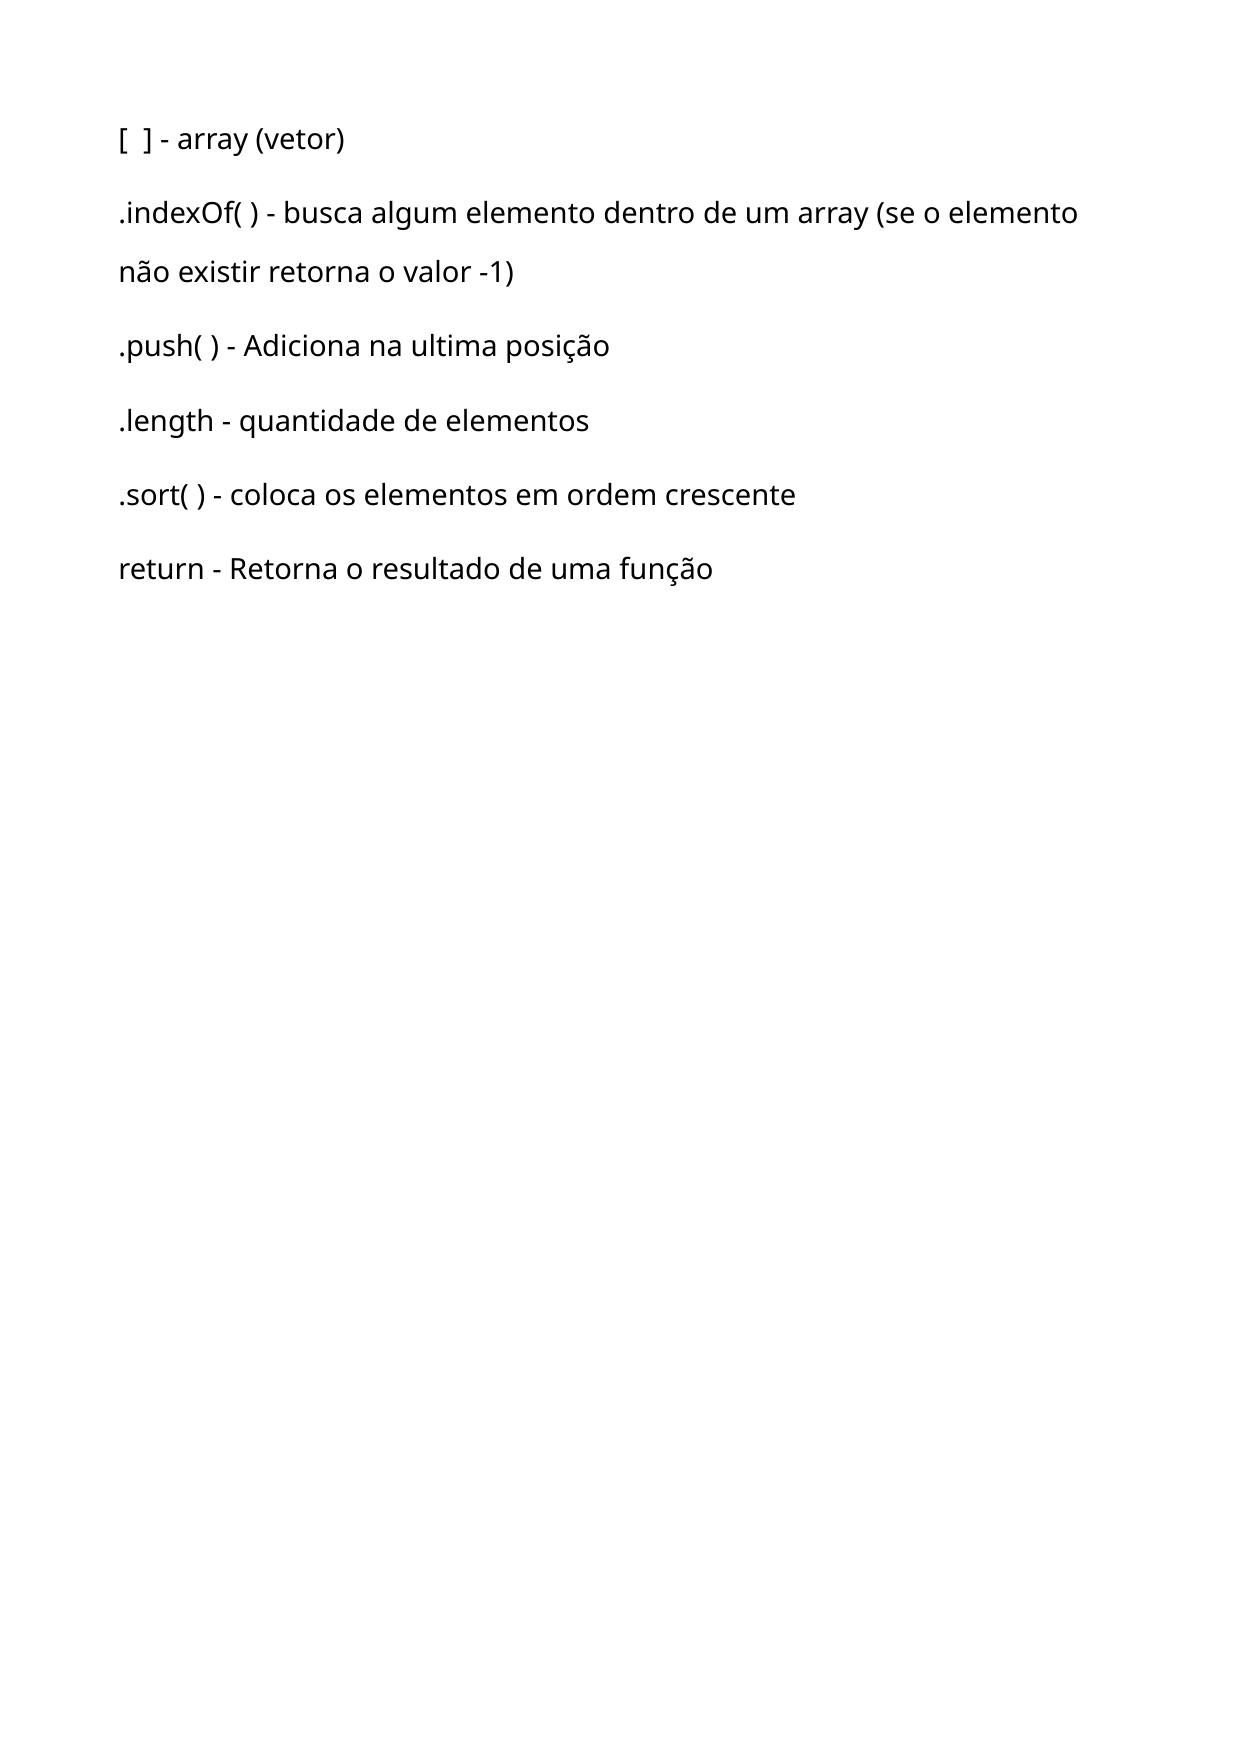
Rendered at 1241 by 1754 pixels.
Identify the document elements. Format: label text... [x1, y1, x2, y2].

text return - Retorna o resultado de uma função [118, 548, 1122, 588]
text [ ] - array (vetor) [118, 118, 1122, 158]
text .push( ) - Adiciona na ultima posição [118, 326, 1122, 365]
text .indexOf( ) - busca algum elemento dentro de um array (se o elemento não existir retorna o valor -1) [118, 192, 1122, 291]
text .sort( ) - coloca os elementos em ordem crescente [118, 474, 1122, 513]
text .length - quantidade de elementos [118, 400, 1122, 439]
